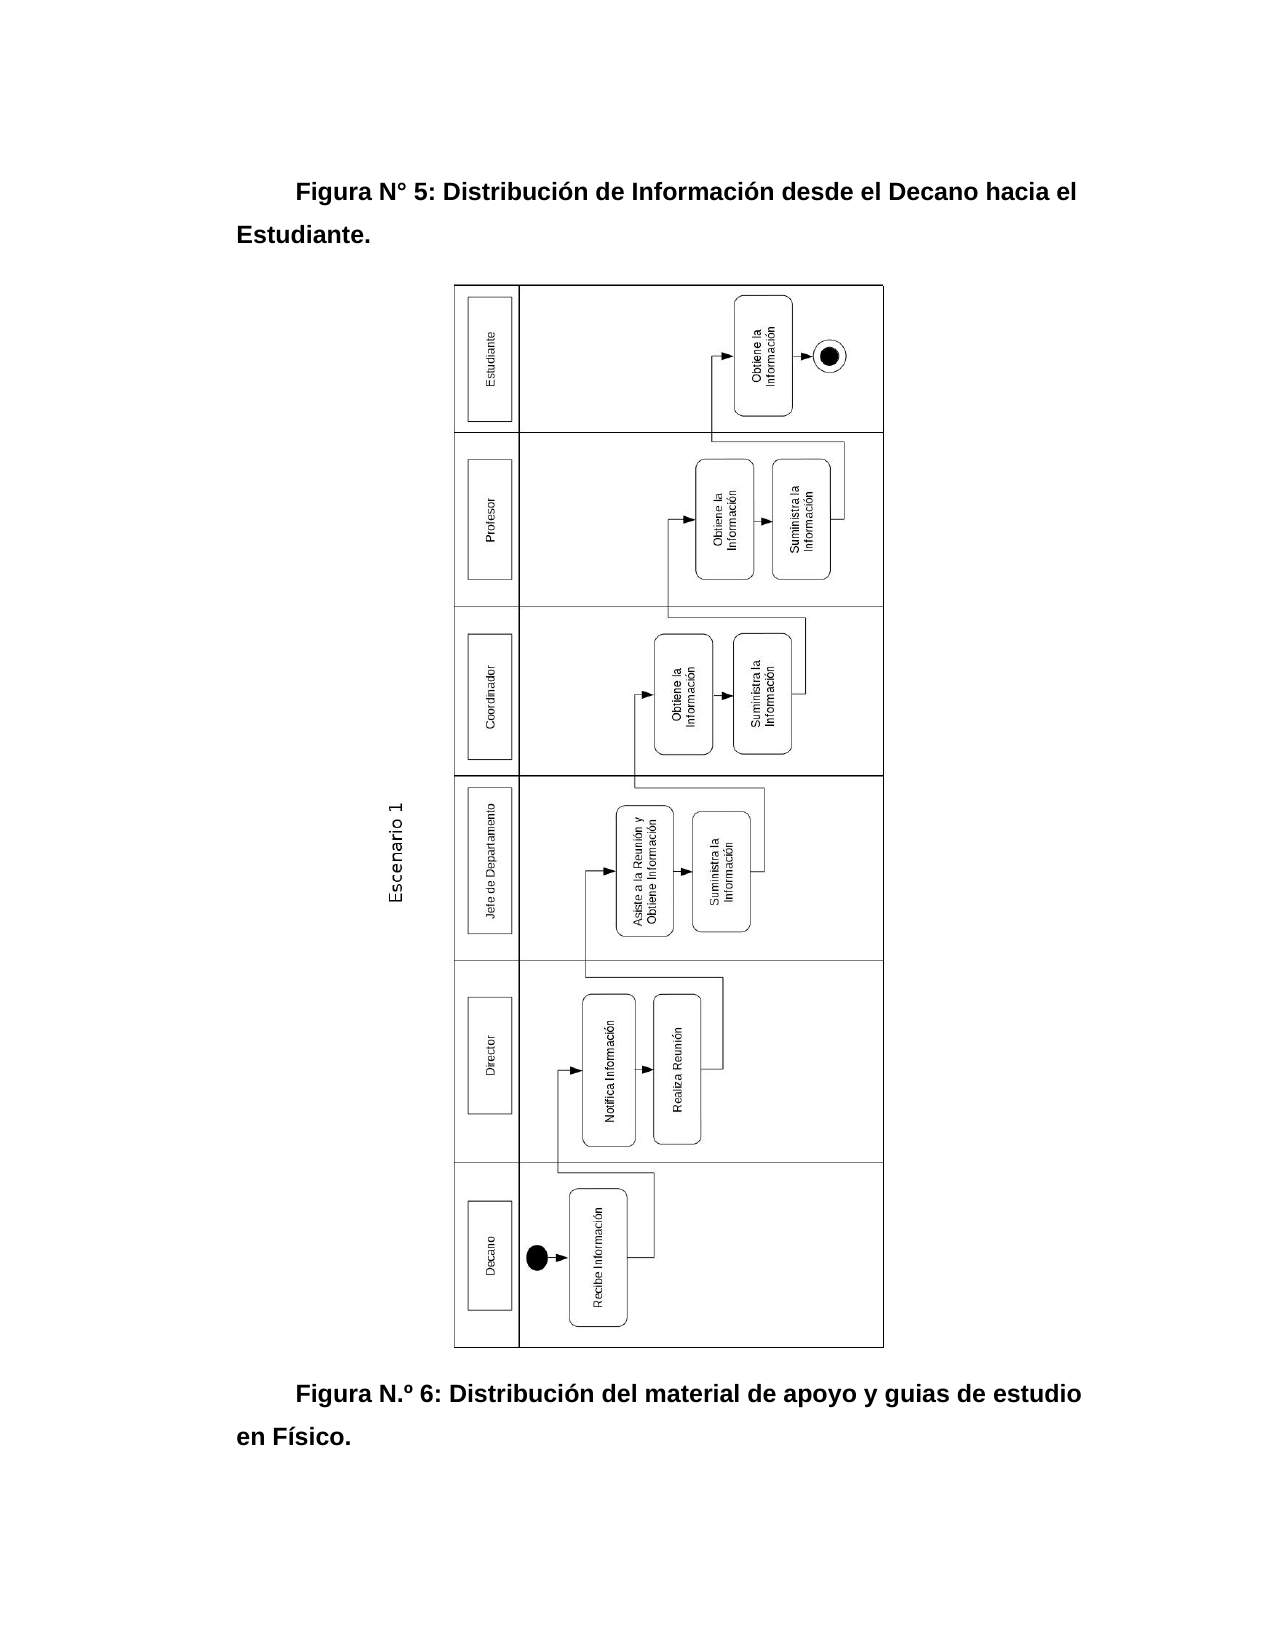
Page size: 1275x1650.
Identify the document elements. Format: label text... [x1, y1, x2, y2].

text Figura N.º 6: Distribución del material de apoyo y guias de estudio en Físico. [236, 1378, 1092, 1450]
text Figura N° 5: Distribución de Información desde el Decano hacia el Estudiante. [236, 177, 1092, 249]
picture [315, 263, 1013, 1365]
